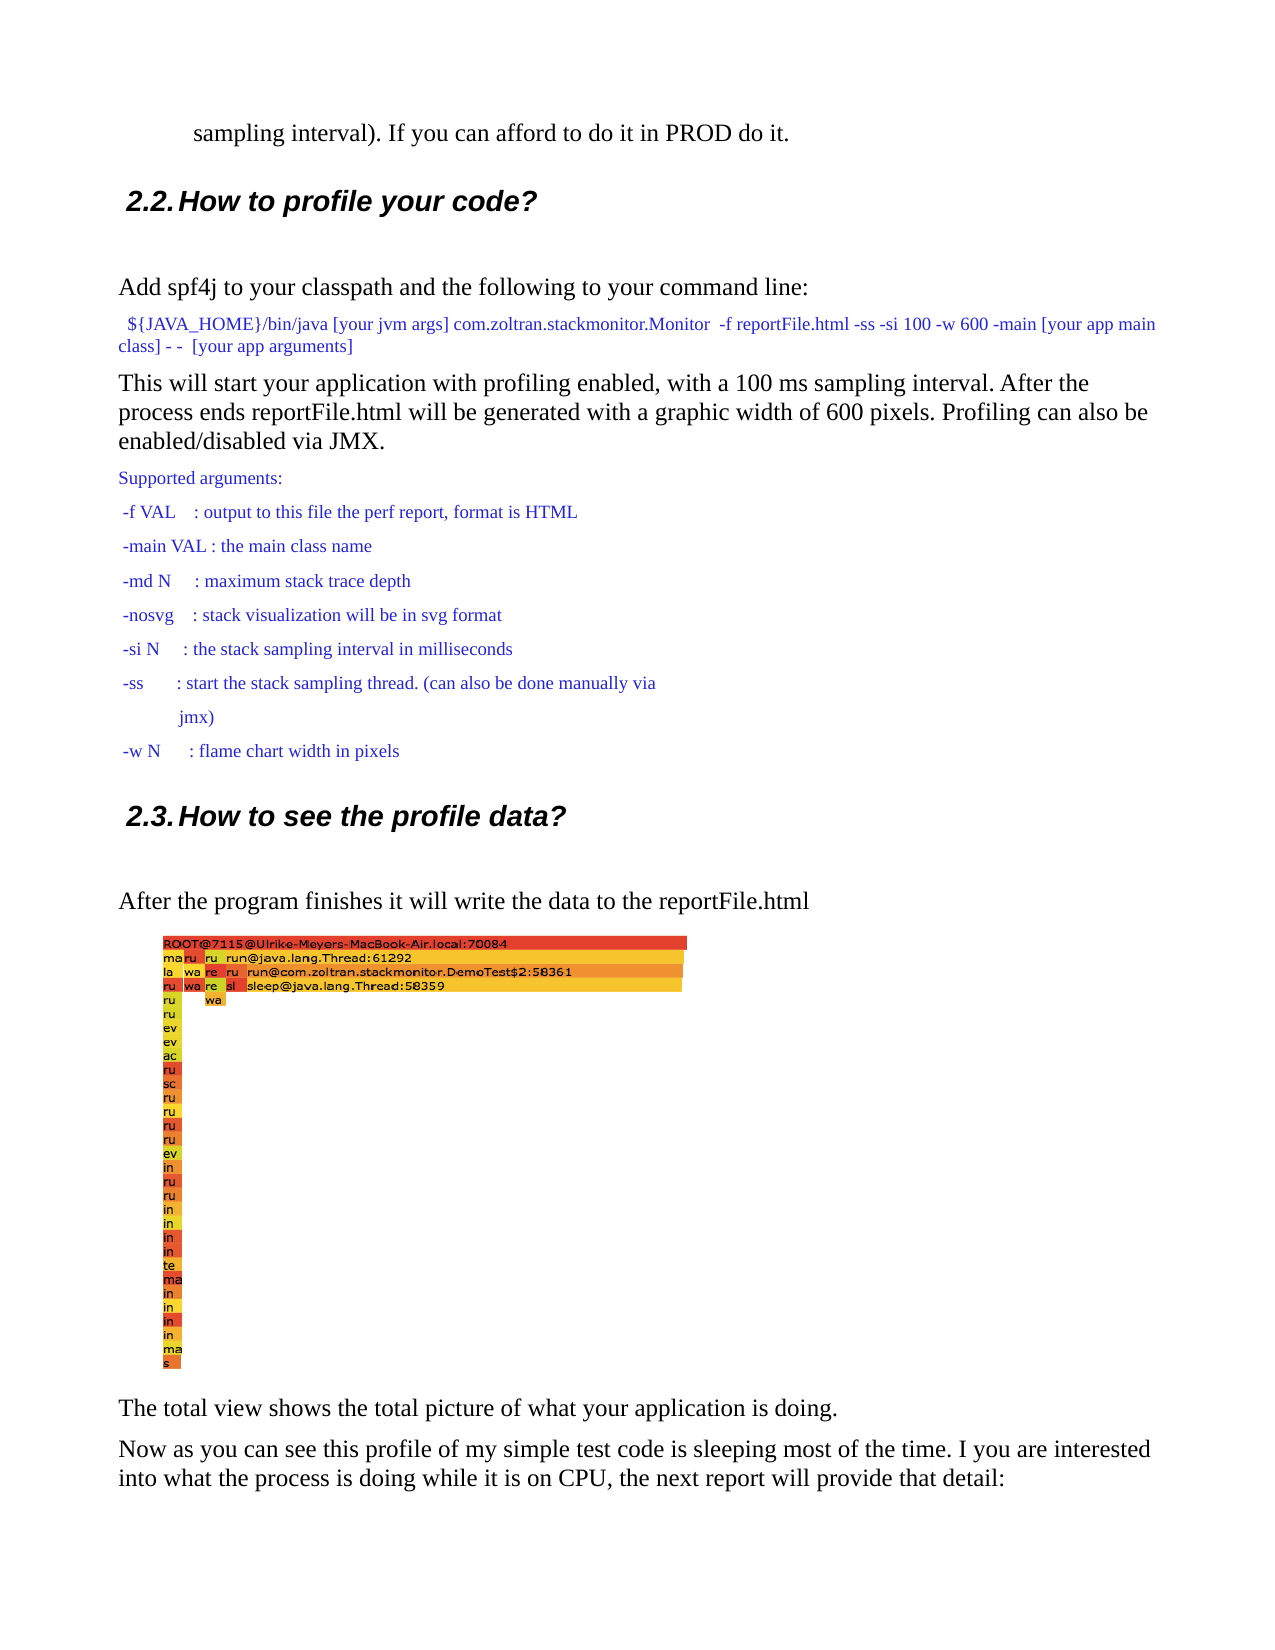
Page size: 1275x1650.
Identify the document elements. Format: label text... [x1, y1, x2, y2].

subtitle How to see the profile data? [118, 799, 1157, 832]
text The total view shows the total picture of what your application is doing. [118, 927, 1157, 1421]
list sampling interval). If you can afford to do it in PROD do it. [156, 118, 1157, 147]
subtitle How to profile your code? [118, 184, 1157, 218]
text Supported arguments: [118, 467, 1157, 489]
text -md N : maximum stack trace depth [118, 569, 1157, 591]
text -w N : flame chart width in pixels [118, 740, 1157, 761]
text -ss : start the stack sampling thread. (can also be done manually via [118, 672, 1157, 693]
text After the program finishes it will write the data to the reportFile.html [118, 886, 1157, 915]
text -si N : the stack sampling interval in milliseconds [118, 638, 1157, 659]
text -main VAL : the main class name [118, 535, 1157, 557]
text This will start your application with profiling enabled, with a 100 ms sampling interval. After the process ends reportFile.html will be generated with a graphic width of 600 pixels. Profiling can also be enabled/disabled via JMX. [118, 368, 1157, 455]
text -nosvg : stack visualization will be in svg format [118, 603, 1157, 625]
picture [159, 927, 799, 1393]
text -f VAL : output to this file the perf report, format is HTML [118, 501, 1157, 523]
text ${JAVA_HOME}/bin/java [your jvm args] com.zoltran.stackmonitor.Monitor -f reportFile.html -ss -si 100 -w 600 -main [your app main class] - - [your app arguments] [118, 313, 1157, 356]
text jmx) [118, 706, 1157, 727]
text Add spf4j to your classpath and the following to your command line: [118, 272, 1157, 300]
text Now as you can see this profile of my simple test code is sleeping most of the time. I you are interested into what the process is doing while it is on CPU, the next report will provide that detail: [118, 1434, 1157, 1491]
